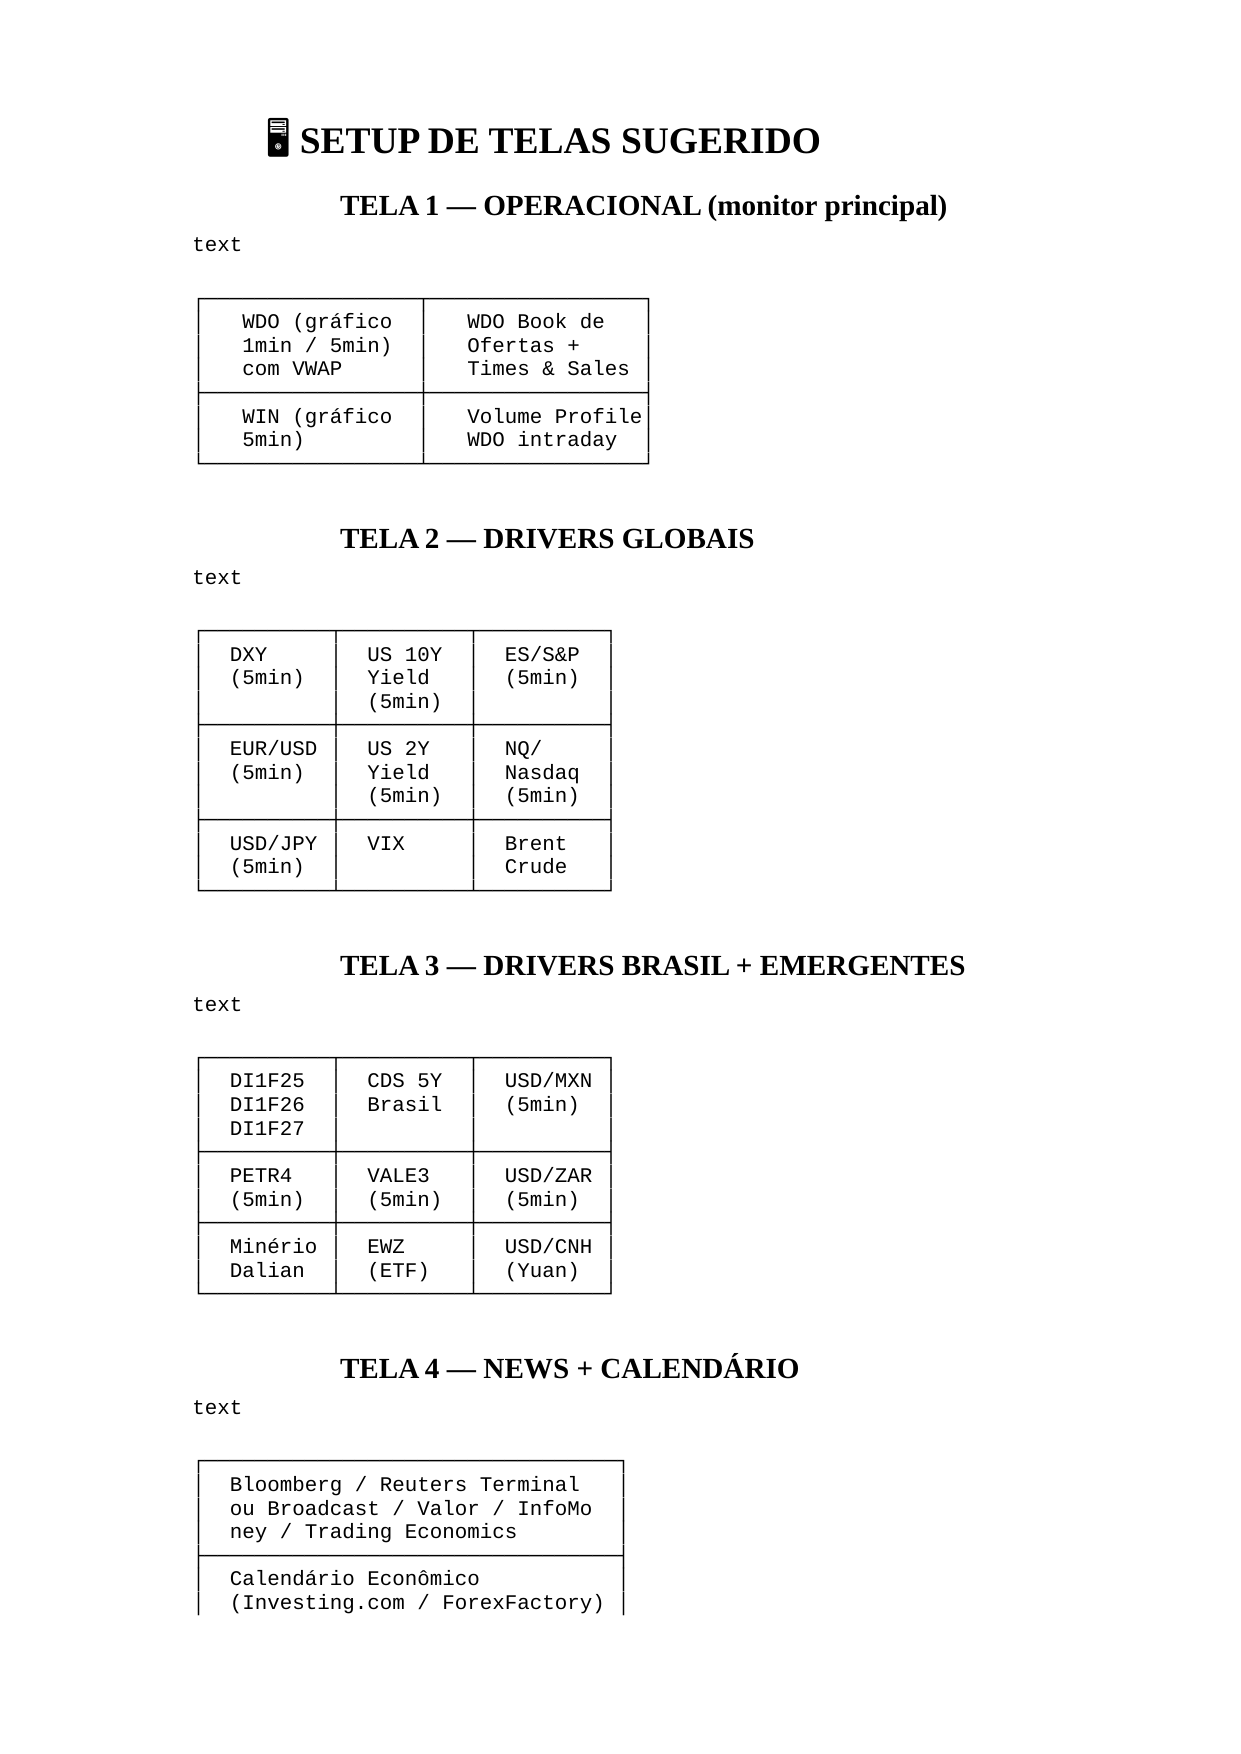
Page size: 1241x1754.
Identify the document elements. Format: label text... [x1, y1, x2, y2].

list ├──────────┼──────────┼──────────┤ [162, 1141, 1122, 1165]
list │ USD/JPY │ VIX │ Brent │ [336, 833, 473, 856]
list │ 1min / 5min) │ Ofertas + │ [424, 335, 648, 358]
list │ WIN (gráfico │ Volume Profile│ [162, 406, 198, 429]
list text [162, 1397, 1122, 1421]
list │ (5min) │ Yield │ (5min) │ [162, 667, 1122, 691]
list │ com VWAP │ Times & Sales │ [162, 358, 1122, 382]
list ┌──────────┬──────────┬──────────┐ [162, 1047, 1122, 1071]
list │ WDO (gráfico │ WDO Book de │ [162, 311, 1122, 335]
list │ USD/JPY │ VIX │ Brent │ [611, 833, 1122, 856]
list │ DXY │ US 10Y │ ES/S&P │ [162, 643, 1122, 667]
list │ EUR/USD │ US 2Y │ NQ/ │ [162, 738, 1122, 762]
list │ Calendário Econômico │ [162, 1568, 1122, 1592]
list ┌─────────────────┬─────────────────┐ [162, 287, 1122, 311]
list ┌──────────┬──────────┬──────────┐ [162, 620, 1122, 643]
list │ PETR4 │ VALE3 │ USD/ZAR │ [162, 1165, 1122, 1189]
list │ ney / Trading Economics │ [162, 1521, 1122, 1545]
list │ DI1F25 │ CDS 5Y │ USD/MXN │ [162, 1071, 1122, 1094]
subtitle TELA 4 — NEWS + CALENDÁRIO [310, 1351, 1122, 1384]
list ├──────────┼──────────┼──────────┤ [162, 809, 1122, 833]
list │ │ (5min) │ │ [474, 691, 610, 714]
list │ DI1F27 │ │ │ [162, 1118, 198, 1141]
list text [162, 994, 1122, 1017]
list │ (Investing.com / ForexFactory) │ [162, 1592, 1122, 1616]
list text [162, 567, 1122, 590]
list │ │ (5min) │ │ [199, 691, 335, 714]
list │ (5min) │ (5min) │ (5min) │ [611, 1189, 1122, 1212]
list ├─────────────────────────────────┤ [624, 1545, 1122, 1568]
list │ (5min) │ │ Crude │ [162, 856, 1122, 880]
list │ │ (5min) │ │ [611, 691, 1122, 714]
list │ USD/JPY │ VIX │ Brent │ [162, 833, 198, 856]
list │ (5min) │ (5min) │ (5min) │ [474, 1189, 610, 1212]
subtitle TELA 1 — OPERACIONAL (monitor principal) [310, 188, 1122, 222]
list │ WIN (gráfico │ Volume Profile│ [424, 406, 648, 429]
list ├──────────┼──────────┼──────────┤ [162, 1212, 1122, 1236]
list │ 1min / 5min) │ Ofertas + │ [199, 335, 423, 358]
list text [162, 234, 1122, 258]
list │ Minério │ EWZ │ USD/CNH │ [162, 1236, 1122, 1260]
list │ ou Broadcast / Valor / InfoMo │ [162, 1497, 1122, 1521]
list │ Bloomberg / Reuters Terminal │ [162, 1474, 198, 1497]
list ├─────────────────────────────────┤ [199, 1545, 623, 1555]
list │ │ (5min) │ │ [336, 691, 473, 714]
list │ 1min / 5min) │ Ofertas + │ [162, 335, 198, 358]
subtitle TELA 3 — DRIVERS BRASIL + EMERGENTES [310, 948, 1122, 981]
list └──────────┴──────────┴──────────┘ [162, 880, 1122, 904]
list │ Bloomberg / Reuters Terminal │ [624, 1474, 1122, 1497]
list │ DI1F27 │ │ │ [474, 1118, 610, 1141]
list ┌─────────────────────────────────┐ [162, 1450, 1122, 1474]
list │ Bloomberg / Reuters Terminal │ [199, 1474, 623, 1497]
list │ WIN (gráfico │ Volume Profile│ [649, 406, 1122, 429]
list │ Dalian │ (ETF) │ (Yuan) │ [474, 1260, 610, 1283]
list └─────────────────┴─────────────────┘ [162, 453, 1122, 477]
list │ DI1F27 │ │ │ [611, 1118, 1122, 1141]
list │ DI1F27 │ │ │ [336, 1118, 473, 1141]
list │ Dalian │ (ETF) │ (Yuan) │ [336, 1260, 473, 1283]
list ├─────────────────┼─────────────────┤ [162, 382, 1122, 406]
list │ (5min) │ (5min) │ (5min) │ [336, 1189, 473, 1212]
list │ │ (5min) │ │ [162, 691, 198, 714]
list │ (5min) │ Yield │ Nasdaq │ [611, 762, 1122, 785]
list │ (5min) │ (5min) │ (5min) │ [162, 1189, 198, 1212]
list │ USD/JPY │ VIX │ Brent │ [474, 833, 610, 856]
list │ (5min) │ Yield │ Nasdaq │ [162, 762, 198, 785]
list │ WIN (gráfico │ Volume Profile│ [199, 406, 423, 429]
list │ │ (5min) │ (5min) │ [162, 785, 1122, 809]
list │ Dalian │ (ETF) │ (Yuan) │ [611, 1260, 1122, 1283]
subtitle TELA 2 — DRIVERS GLOBAIS [310, 521, 1122, 554]
list ├──────────┼──────────┼──────────┤ [162, 714, 1122, 738]
list │ (5min) │ Yield │ Nasdaq │ [199, 762, 335, 785]
list │ (5min) │ Yield │ Nasdaq │ [474, 762, 610, 785]
list ├─────────────────────────────────┤ [162, 1545, 198, 1568]
list │ 1min / 5min) │ Ofertas + │ [649, 335, 1122, 358]
list │ USD/JPY │ VIX │ Brent │ [199, 833, 335, 856]
list ├─────────────────────────────────┤ [199, 1556, 623, 1568]
subtitle 🖥️ SETUP DE TELAS SUGERIDO [236, 118, 1122, 161]
list │ DI1F26 │ Brasil │ (5min) │ [162, 1094, 1122, 1118]
list │ 5min) │ WDO intraday │ [162, 429, 1122, 453]
list │ DI1F27 │ │ │ [199, 1118, 335, 1141]
list │ (5min) │ (5min) │ (5min) │ [199, 1189, 335, 1212]
list │ Dalian │ (ETF) │ (Yuan) │ [199, 1260, 335, 1283]
list └──────────┴──────────┴──────────┘ [162, 1283, 1122, 1307]
list │ Dalian │ (ETF) │ (Yuan) │ [162, 1260, 198, 1283]
list │ (5min) │ Yield │ Nasdaq │ [336, 762, 473, 785]
